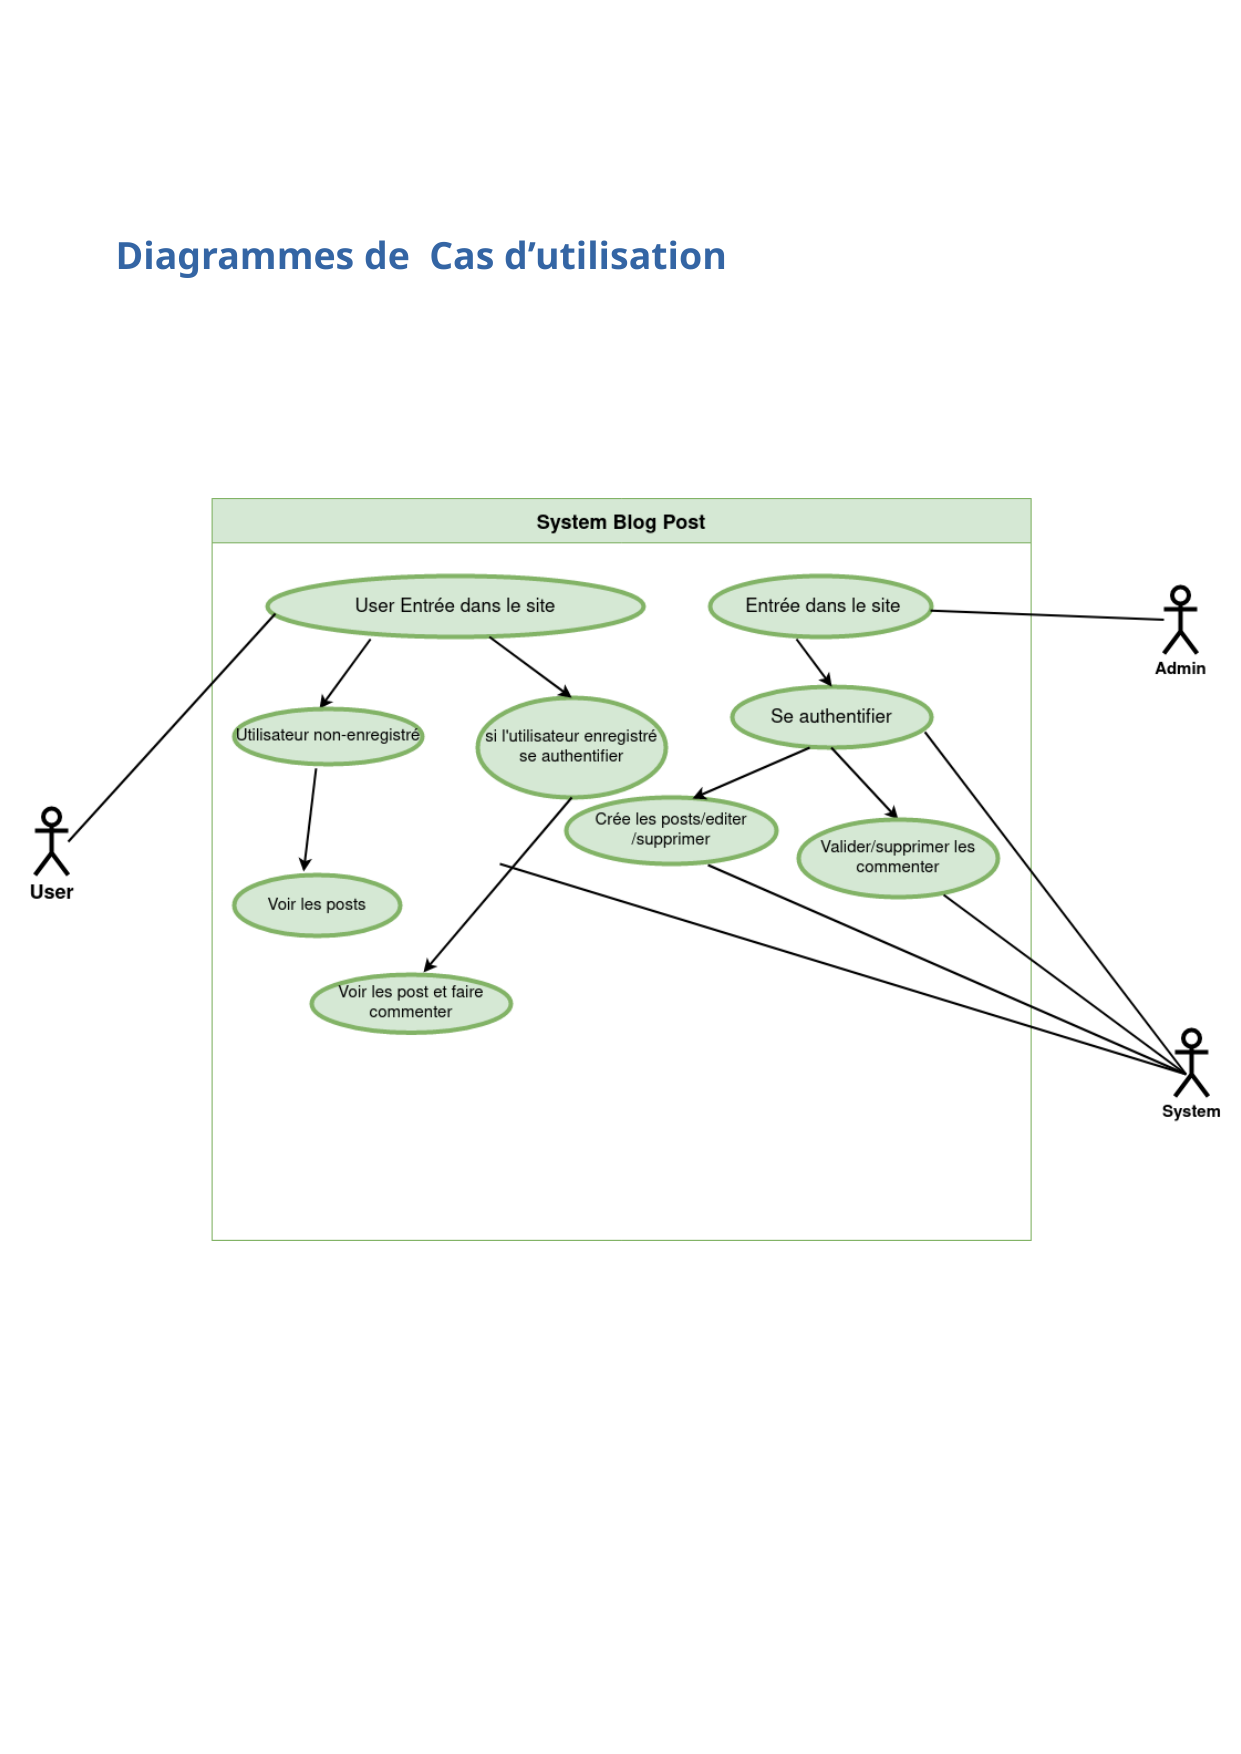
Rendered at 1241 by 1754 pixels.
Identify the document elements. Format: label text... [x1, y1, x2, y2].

text Diagrammes de Cas d’utilisation [41, 229, 1232, 281]
picture [30, 498, 1221, 1241]
